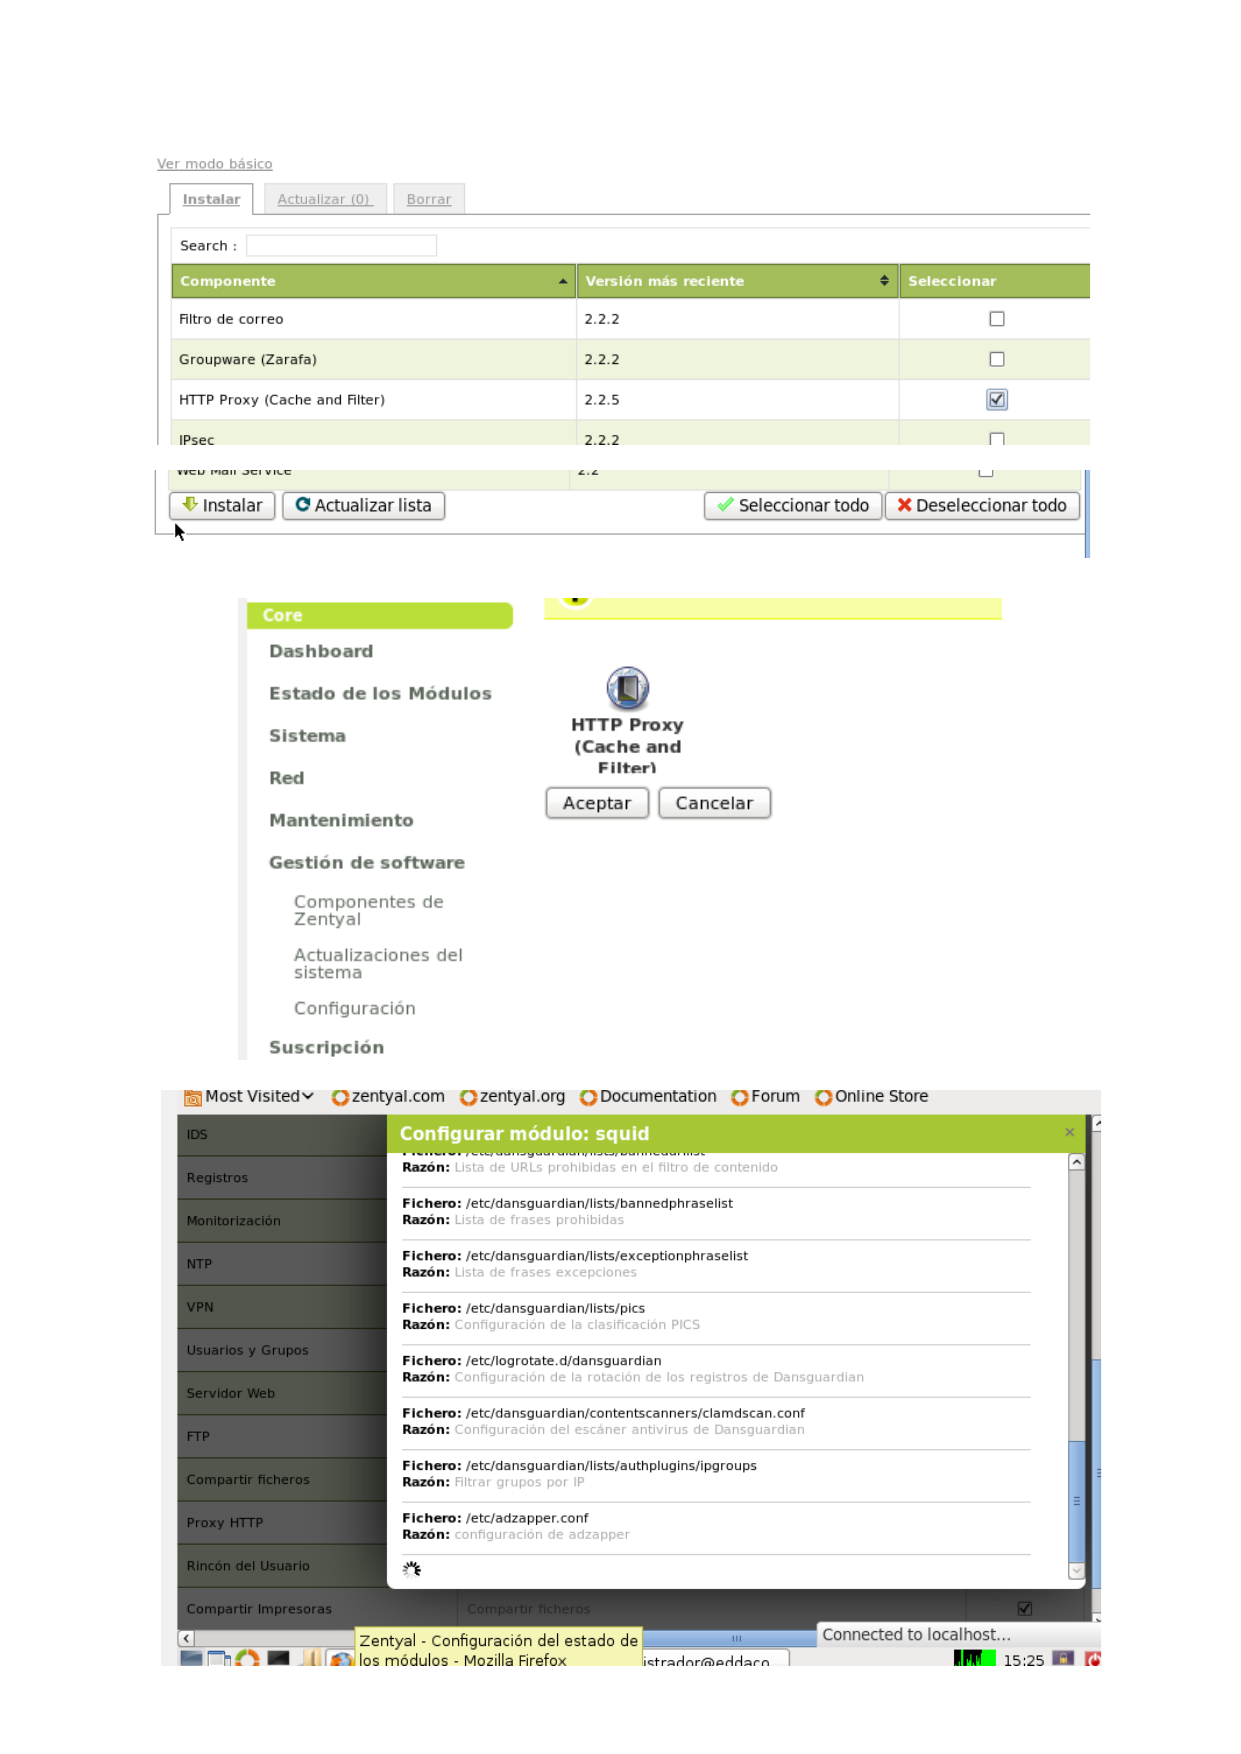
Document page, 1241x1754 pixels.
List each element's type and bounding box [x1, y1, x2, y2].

picture [150, 470, 1091, 558]
picture [238, 598, 1003, 1060]
picture [150, 150, 1091, 445]
picture [161, 1090, 1102, 1666]
